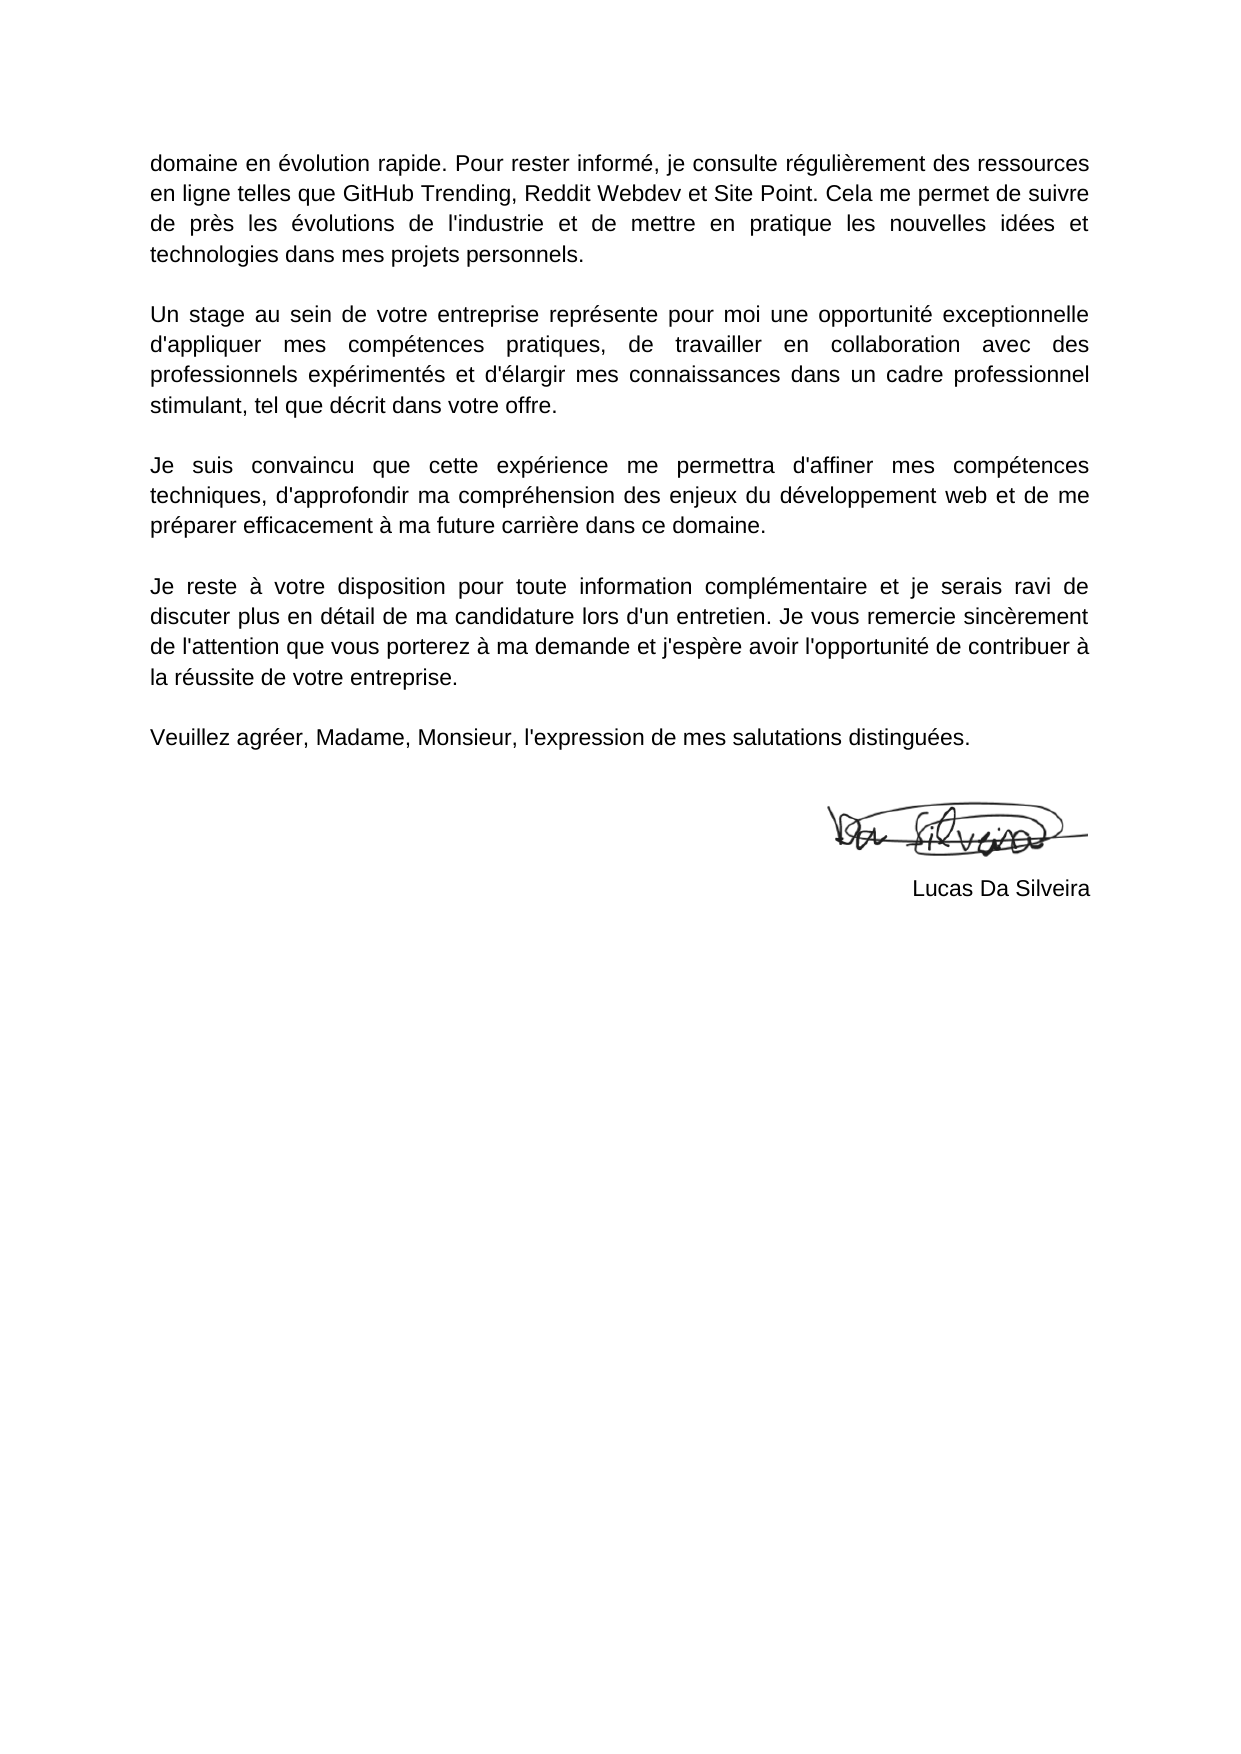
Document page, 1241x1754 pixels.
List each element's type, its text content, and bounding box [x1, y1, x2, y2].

text Je reste à votre disposition pour toute information complémentaire et je serais ravi de discuter plus en détail de ma candidature lors d'un entretien. Je vous remercie sincèrement de l'attention que vous porterez à ma demande et j'espère avoir l'opportunité de contribuer à la réussite de votre entreprise. [150, 573, 1090, 690]
text domaine en évolution rapide. Pour rester informé, je consulte régulièrement des ressources en ligne telles que GitHub Trending, Reddit Webdev et Site Point. Cela me permet de suivre de près les évolutions de l'industrie et de mettre en pratique les nouvelles idées et technologies dans mes projets personnels. [150, 150, 1090, 267]
text Un stage au sein de votre entreprise représente pour moi une opportunité exceptionnelle d'appliquer mes compétences pratiques, de travailler en collaboration avec des professionnels expérimentés et d'élargir mes connaissances dans un cadre professionnel stimulant, tel que décrit dans votre offre. [150, 301, 1090, 418]
picture [817, 792, 1088, 864]
text Lucas Da Silveira [150, 875, 1090, 901]
text Veuillez agréer, Madame, Monsieur, l'expression de mes salutations distinguées. [150, 724, 1090, 750]
text Je suis convaincu que cette expérience me permettra d'affiner mes compétences techniques, d'approfondir ma compréhension des enjeux du développement web et de me préparer efficacement à ma future carrière dans ce domaine. [150, 452, 1090, 539]
